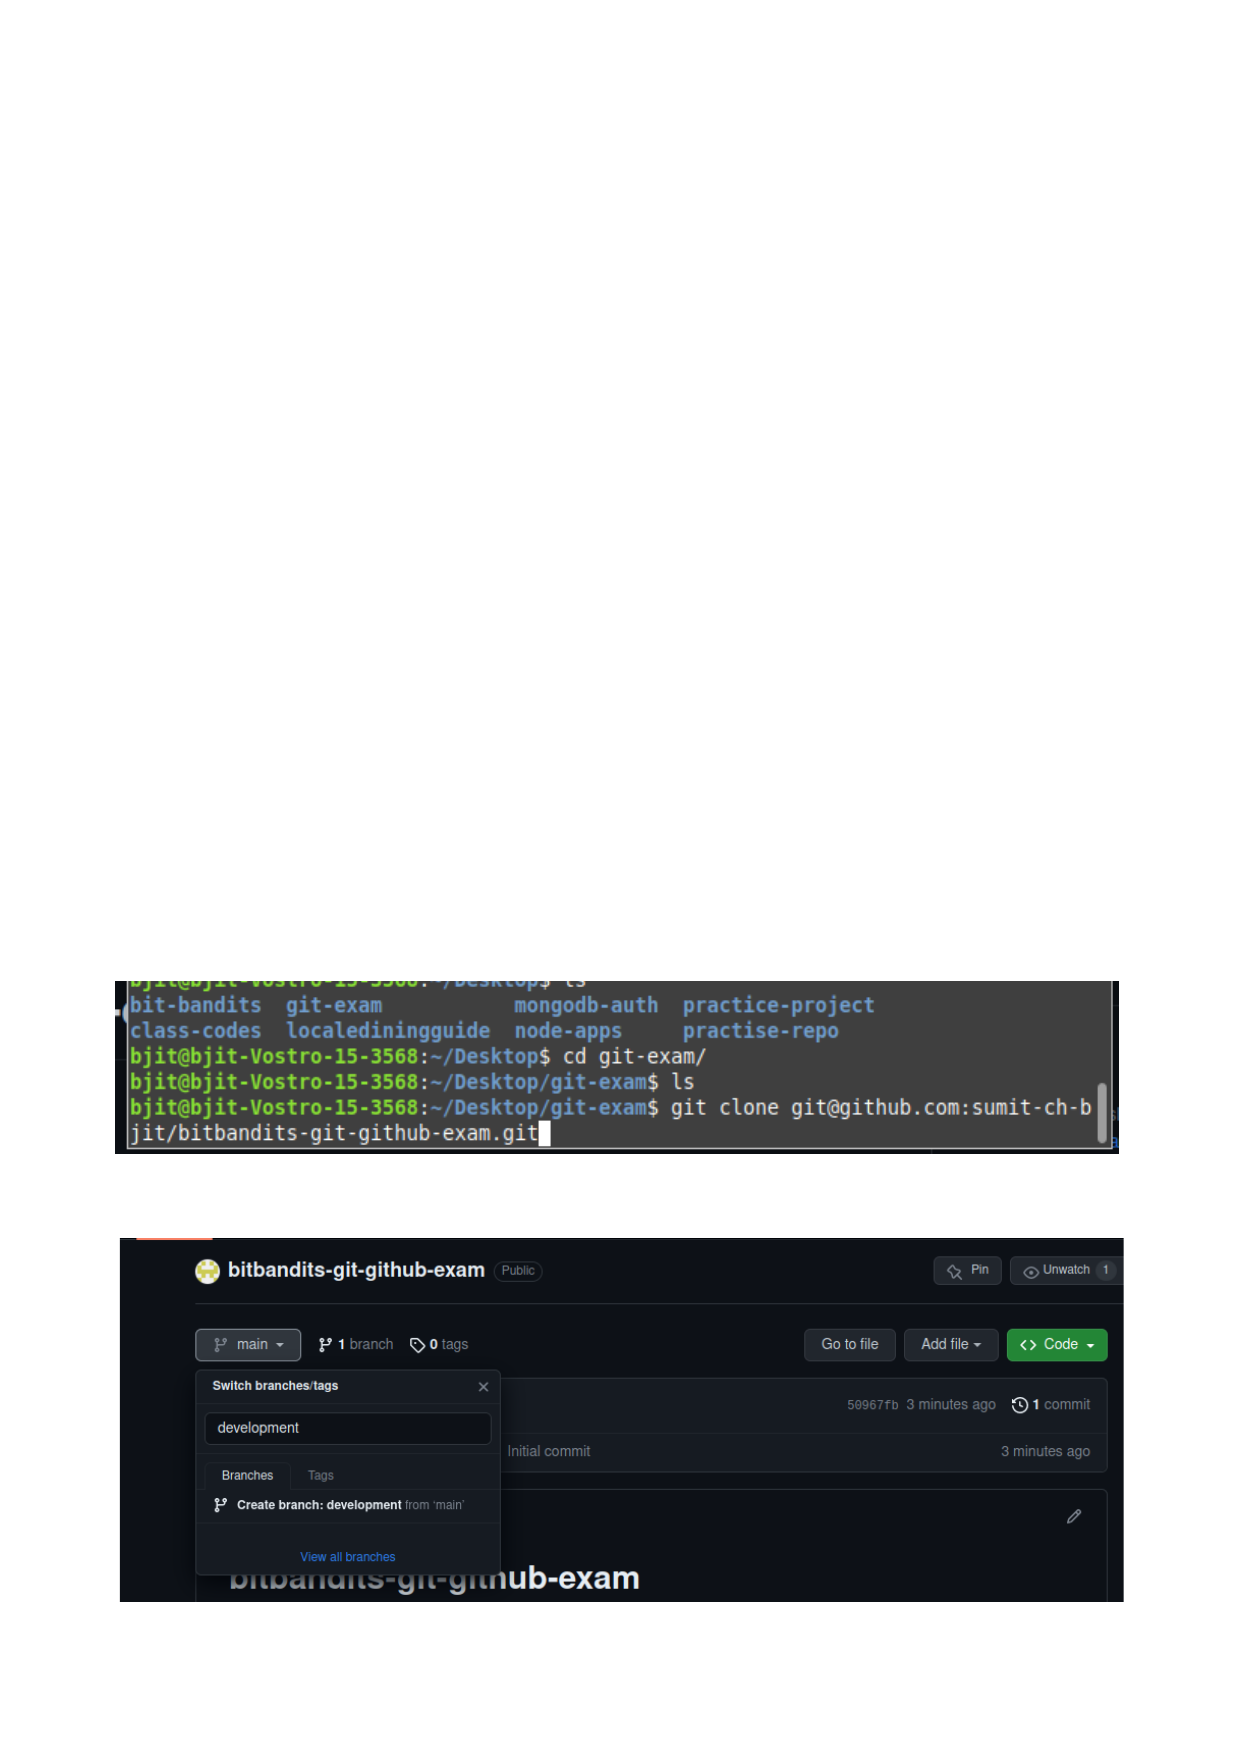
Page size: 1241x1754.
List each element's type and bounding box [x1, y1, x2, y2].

picture [119, 1238, 1124, 1602]
picture [115, 981, 1119, 1154]
